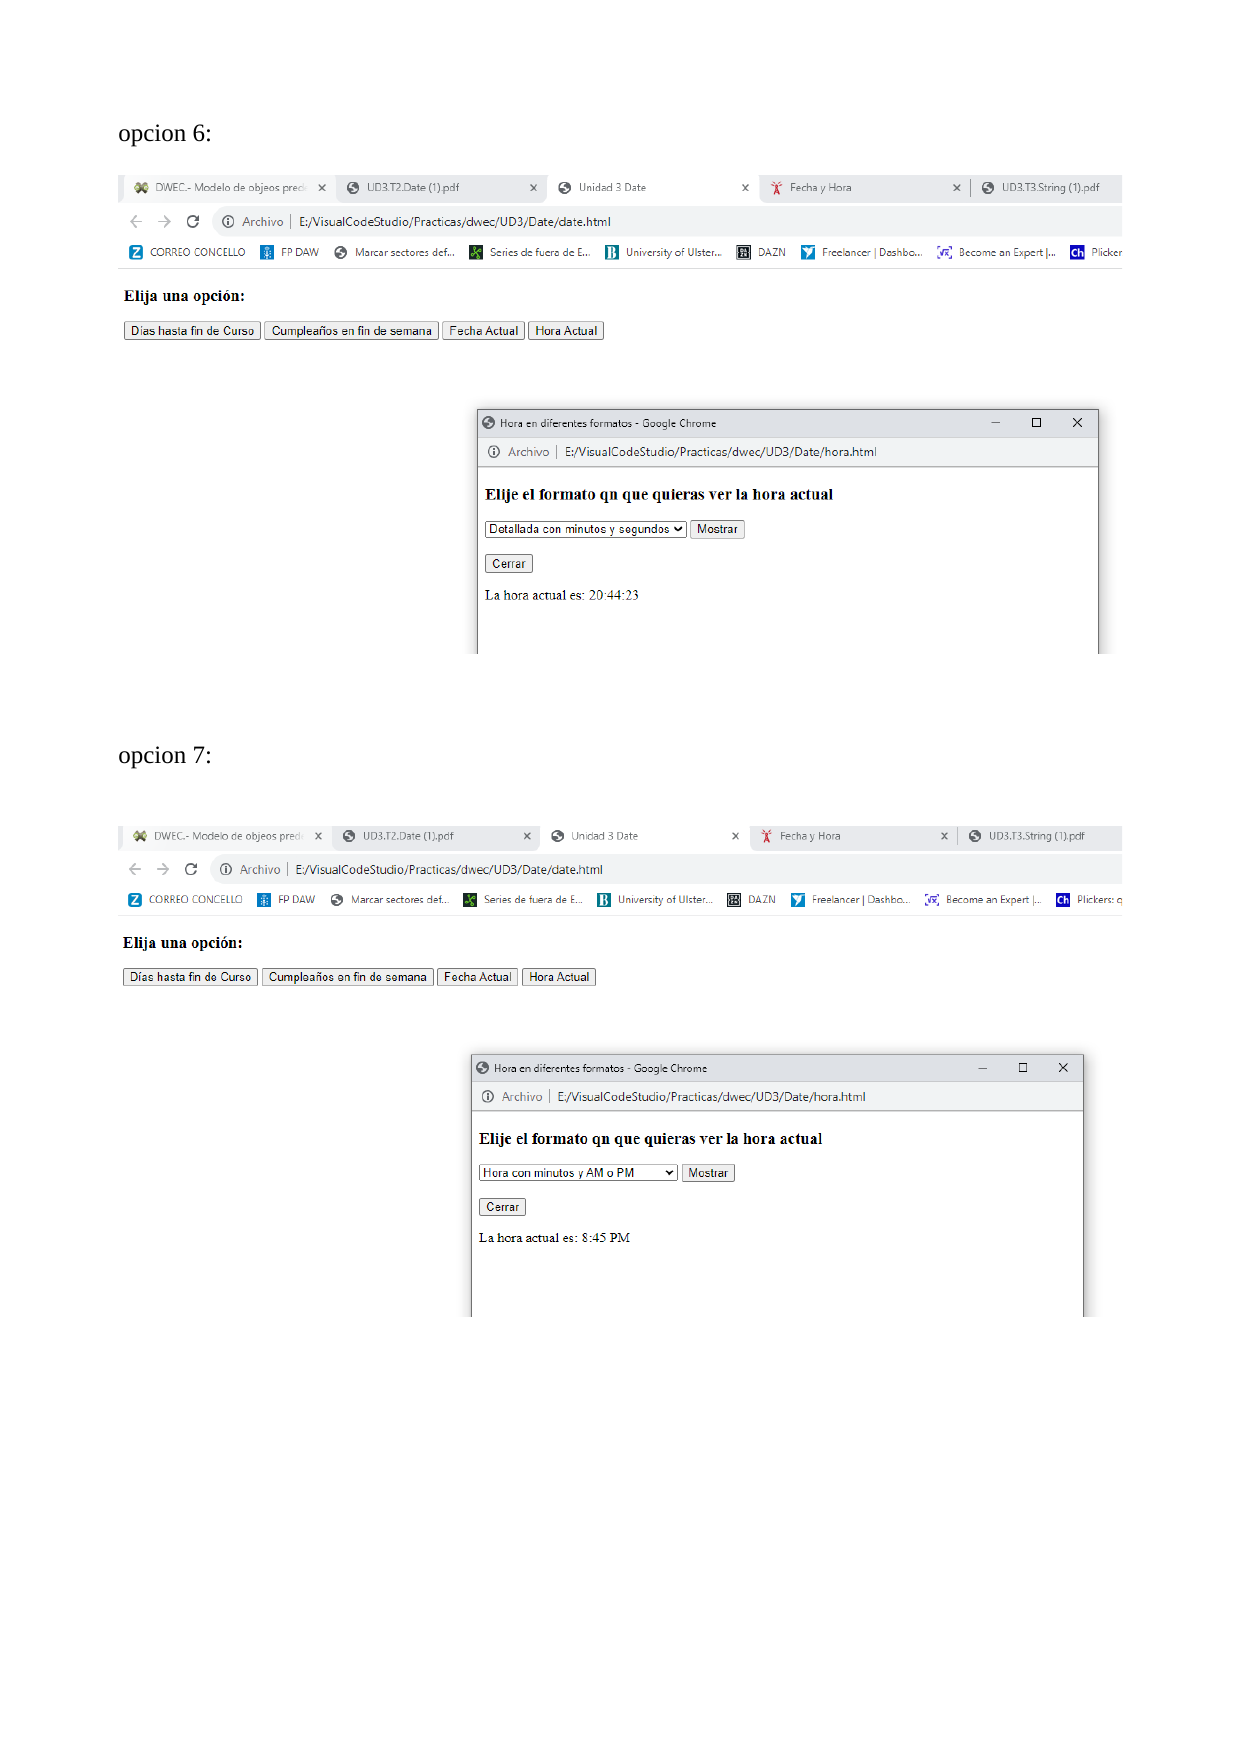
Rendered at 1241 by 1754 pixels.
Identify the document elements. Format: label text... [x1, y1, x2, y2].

picture [118, 175, 1123, 654]
picture [118, 826, 1123, 1317]
text opcion 6: [118, 118, 1122, 147]
text opcion 7: [118, 740, 1122, 769]
